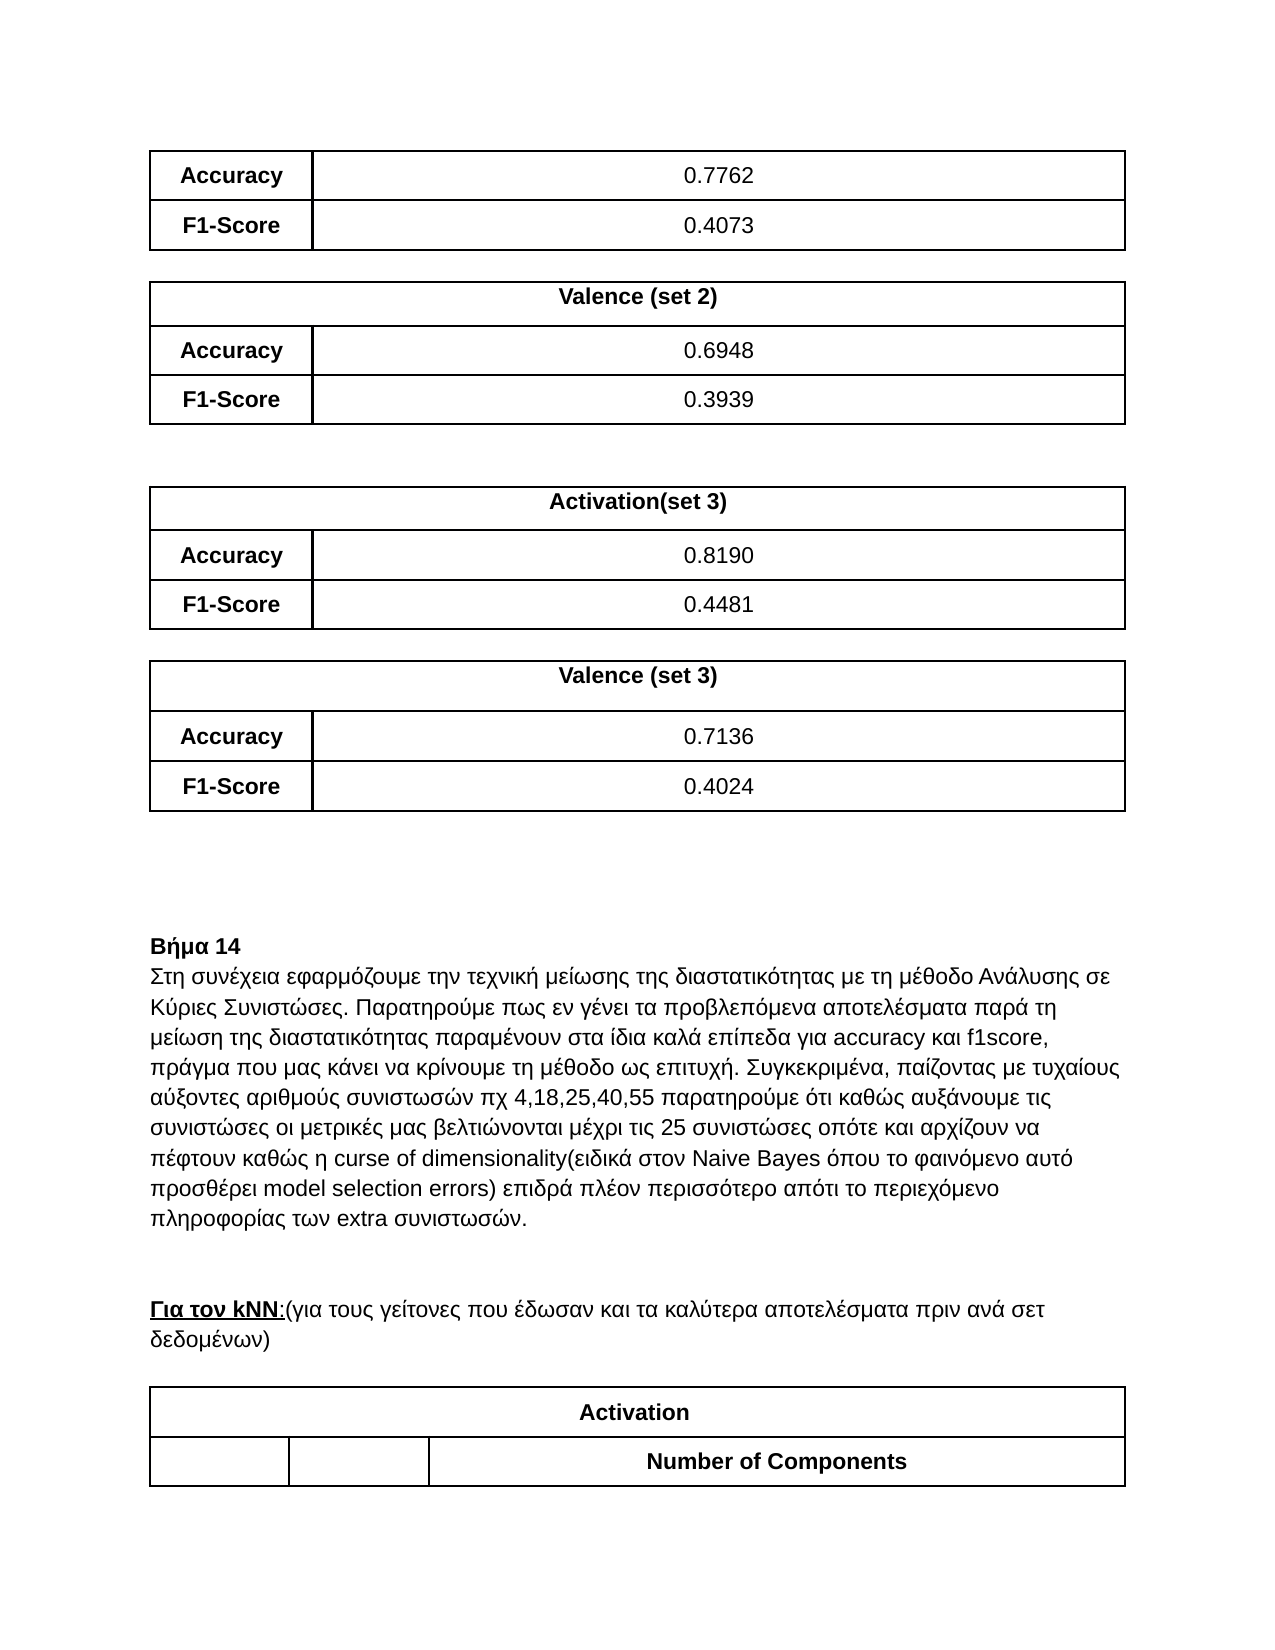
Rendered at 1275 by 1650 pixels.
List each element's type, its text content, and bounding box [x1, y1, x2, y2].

table_cell Accuracy [151, 531, 311, 579]
table_header Activation [151, 1388, 1124, 1436]
table_cell 0.8190 [314, 531, 1124, 579]
table_header Activation(set 3) [151, 488, 1124, 529]
table_cell F1-Score [151, 201, 311, 248]
table_cell [151, 1438, 288, 1485]
table_cell Number of Components [430, 1438, 1124, 1485]
text Για τον kNN:(για τους γείτονες που έδωσαν και τα καλύτερα αποτελέσματα πριν ανά σετ δεδομένων) [150, 1296, 1125, 1352]
text Στη συνέχεια εφαρμόζουμε την τεχνική μείωσης της διαστατικότητας με τη μέθοδο Ανάλυσης σε Κύριες Συνιστώσες. Παρατηρούμε πως εν γένει τα προβλεπόμενα αποτελέσματα παρά τη μείωση της διαστατικότητας παραμένουν στα ίδια καλά επίπεδα για accuracy και f1score, πράγμα που μας κάνει να κρίνουμε τη μέθοδο ως επιτυχή. Συγκεκριμένα, παίζοντας με τυχαίους αύξοντες αριθμούς συνιστωσών πχ 4,18,25,40,55 παρατηρούμε ότι καθώς αυξάνουμε τις συνιστώσες οι μετρικές μας βελτιώνονται μέχρι τις 25 συνιστώσες οπότε και αρχίζουν να πέφτουν καθώς η curse of dimensionality(ειδικά στον Naive Bayes όπου το φαινόμενο αυτό προσθέρει model selection errors) επιδρά πλέον περισσότερο απότι το περιεχόμενο πληροφορίας των extra συνιστωσών. [150, 963, 1125, 1231]
table_cell 0.4481 [314, 581, 1124, 628]
table_cell 0.4073 [314, 201, 1124, 248]
table_header Valence (set 3) [151, 662, 1124, 710]
table_cell 0.3939 [314, 376, 1124, 423]
table_cell Accuracy [151, 327, 311, 374]
table_cell Accuracy [151, 152, 311, 199]
text Βήμα 14 [150, 933, 1125, 959]
table_header Valence (set 2) [151, 283, 1124, 324]
table_cell F1-Score [151, 762, 311, 810]
table_cell 0.7136 [314, 712, 1124, 760]
table_cell 0.4024 [314, 762, 1124, 810]
table_cell [290, 1438, 428, 1485]
table_cell 0.6948 [314, 327, 1124, 374]
table_cell F1-Score [151, 581, 311, 628]
table_cell 0.7762 [314, 152, 1124, 199]
table_cell F1-Score [151, 376, 311, 423]
table_cell Accuracy [151, 712, 311, 760]
